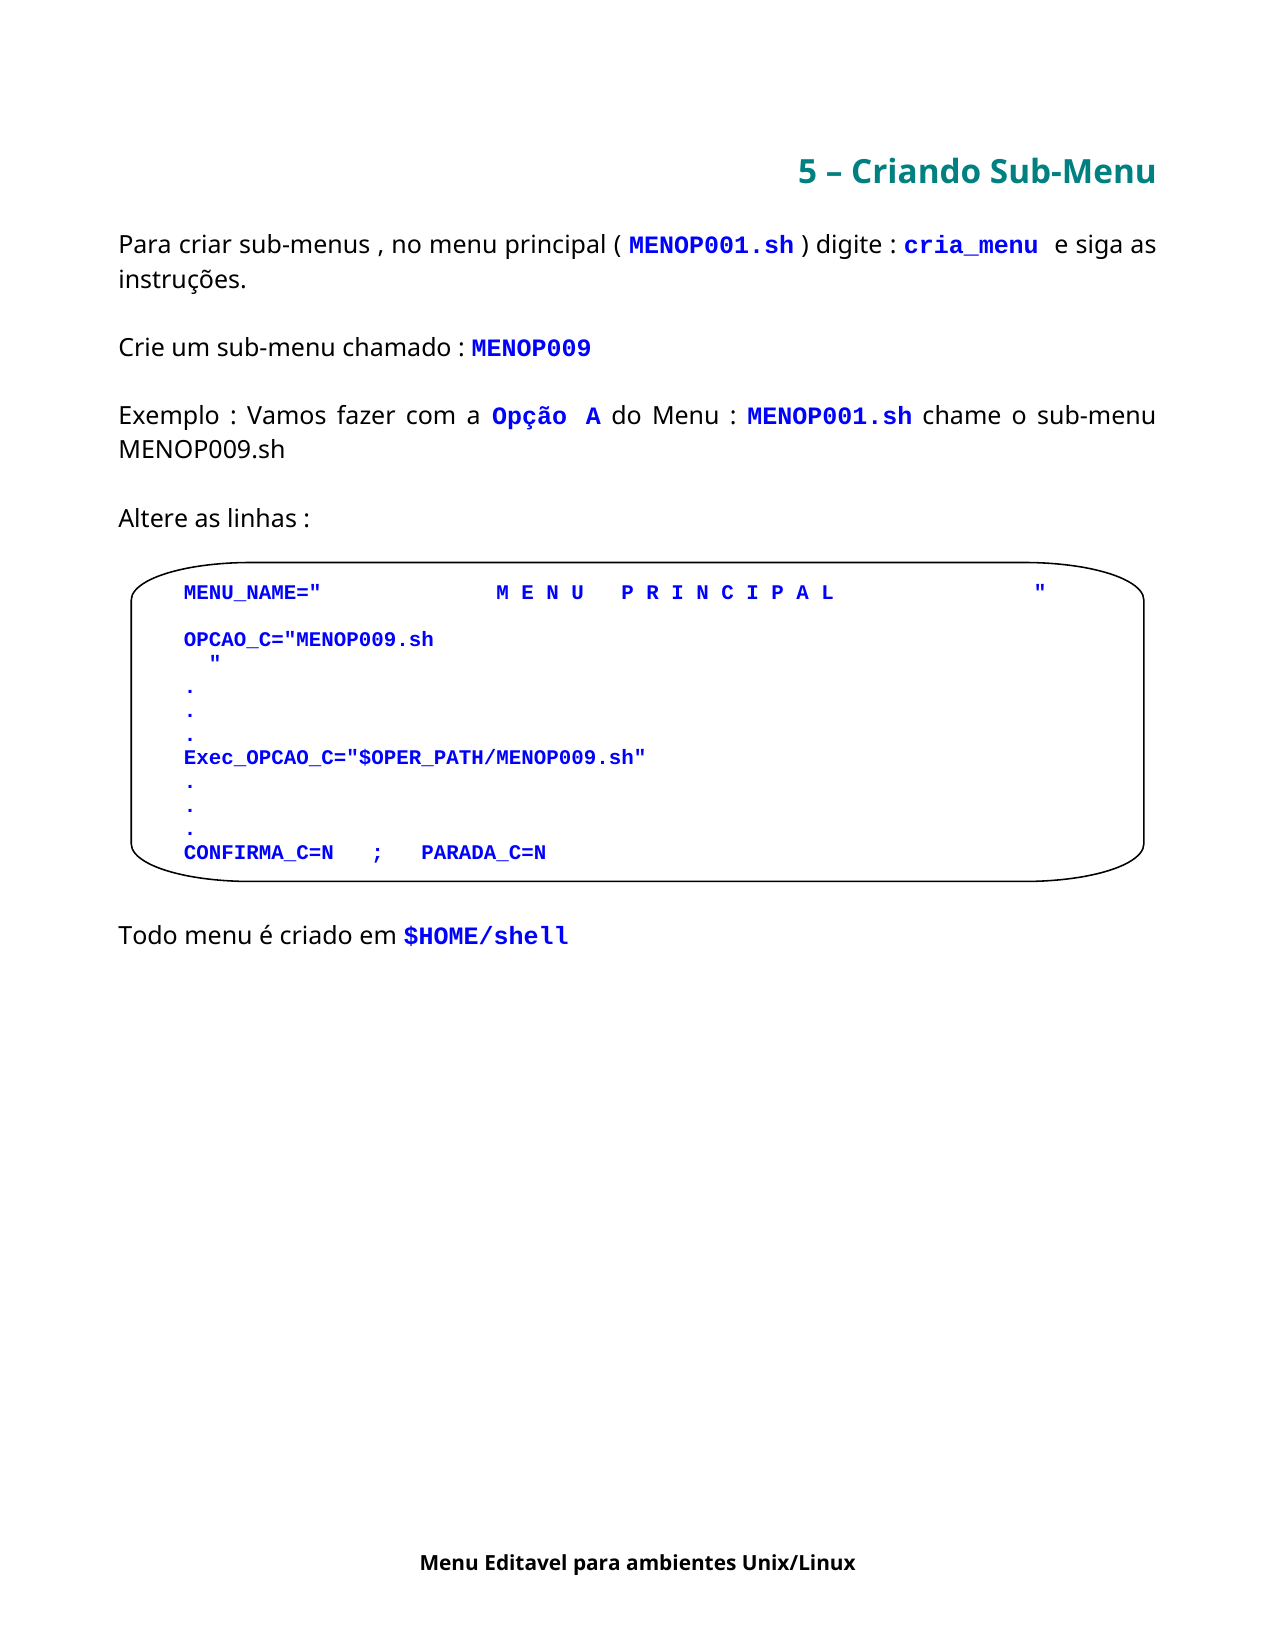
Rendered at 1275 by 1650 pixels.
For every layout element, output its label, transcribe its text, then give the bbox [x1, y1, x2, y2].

text Altere as linhas : [118, 500, 1157, 534]
text Crie um sub-menu chamado : MENOP009 [118, 329, 1157, 364]
text Exemplo : Vamos fazer com a Opção A do Menu : MENOP001.sh chame o sub-menu MENOP009.sh [118, 398, 1157, 466]
text Para criar sub-menus , no menu principal ( MENOP001.sh ) digite : cria_menu e siga as instruções. [118, 227, 1157, 296]
text Todo menu é criado em $HOME/shell [118, 917, 1157, 952]
text 5 – Criando Sub-Menu [118, 148, 1157, 193]
